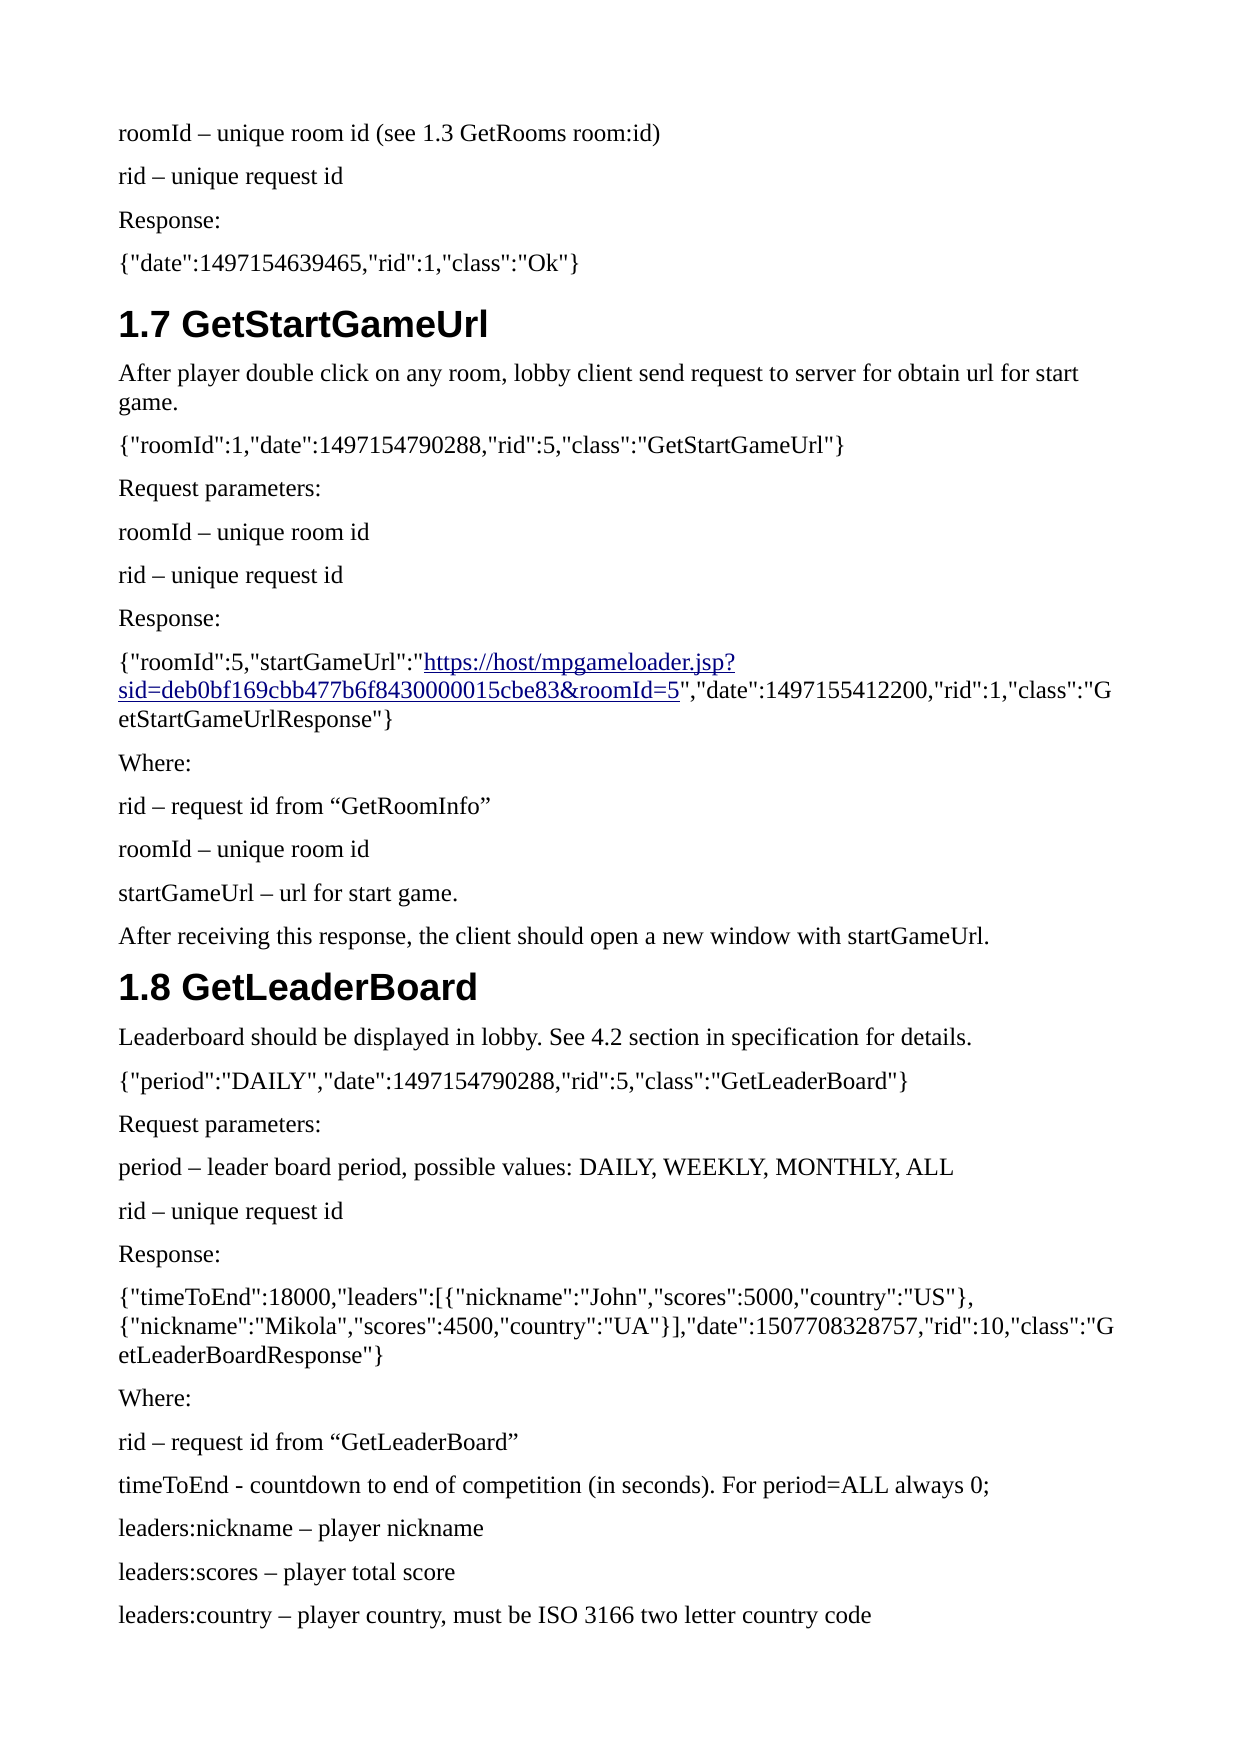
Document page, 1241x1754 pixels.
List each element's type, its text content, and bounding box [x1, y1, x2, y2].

text Where: [118, 748, 1122, 776]
text roomId – unique room id (see 1.3 GetRooms room:id) [118, 118, 1122, 147]
text Request parameters: [118, 1109, 1122, 1138]
text {"period":"DAILY","date":1497154790288,"rid":5,"class":"GetLeaderBoard"} [118, 1066, 1122, 1094]
text timeToEnd - countdown to end of competition (in seconds). For period=ALL always 0; [118, 1470, 1122, 1499]
text rid – request id from “GetRoomInfo” [118, 791, 1122, 820]
text {"roomId":1,"date":1497154790288,"rid":5,"class":"GetStartGameUrl"} [118, 430, 1122, 459]
text Response: [118, 603, 1122, 632]
text roomId – unique room id [118, 517, 1122, 546]
text After player double click on any room, lobby client send request to server for obtain url for start game. [118, 358, 1122, 416]
text Request parameters: [118, 473, 1122, 502]
text leaders:country – player country, must be ISO 3166 two letter country code [118, 1600, 1122, 1629]
text Response: [118, 205, 1122, 233]
text leaders:nickname – player nickname [118, 1513, 1122, 1542]
text rid – request id from “GetLeaderBoard” [118, 1427, 1122, 1455]
subtitle 1.8 GetLeaderBoard [118, 964, 1122, 1008]
text rid – unique request id [118, 161, 1122, 190]
text {"timeToEnd":18000,"leaders":[{"nickname":"John","scores":5000,"country":"US"},{"nickname":"Mikola","scores":4500,"country":"UA"}],"date":1507708328757,"rid":10,"class":"GetLeaderBoardResponse"} [118, 1282, 1122, 1369]
text period – leader board period, possible values: DAILY, WEEKLY, MONTHLY, ALL [118, 1152, 1122, 1181]
text {"date":1497154639465,"rid":1,"class":"Ok"} [118, 248, 1122, 277]
text Leaderboard should be displayed in lobby. See 4.2 section in specification for details. [118, 1022, 1122, 1051]
text {"roomId":5,"startGameUrl":"https://host/mpgameloader.jsp?sid=deb0bf169cbb477b6f8430000015cbe83&roomId=5","date":1497155412200,"rid":1,"class":"GetStartGameUrlResponse"} [118, 647, 1122, 733]
subtitle 1.7 GetStartGameUrl [118, 302, 1122, 346]
text Response: [118, 1239, 1122, 1268]
text leaders:scores – player total score [118, 1557, 1122, 1585]
text Where: [118, 1383, 1122, 1412]
text After receiving this response, the client should open a new window with startGameUrl. [118, 921, 1122, 950]
text startGameUrl – url for start game. [118, 878, 1122, 906]
text rid – unique request id [118, 1196, 1122, 1224]
text rid – unique request id [118, 560, 1122, 589]
text roomId – unique room id [118, 834, 1122, 863]
